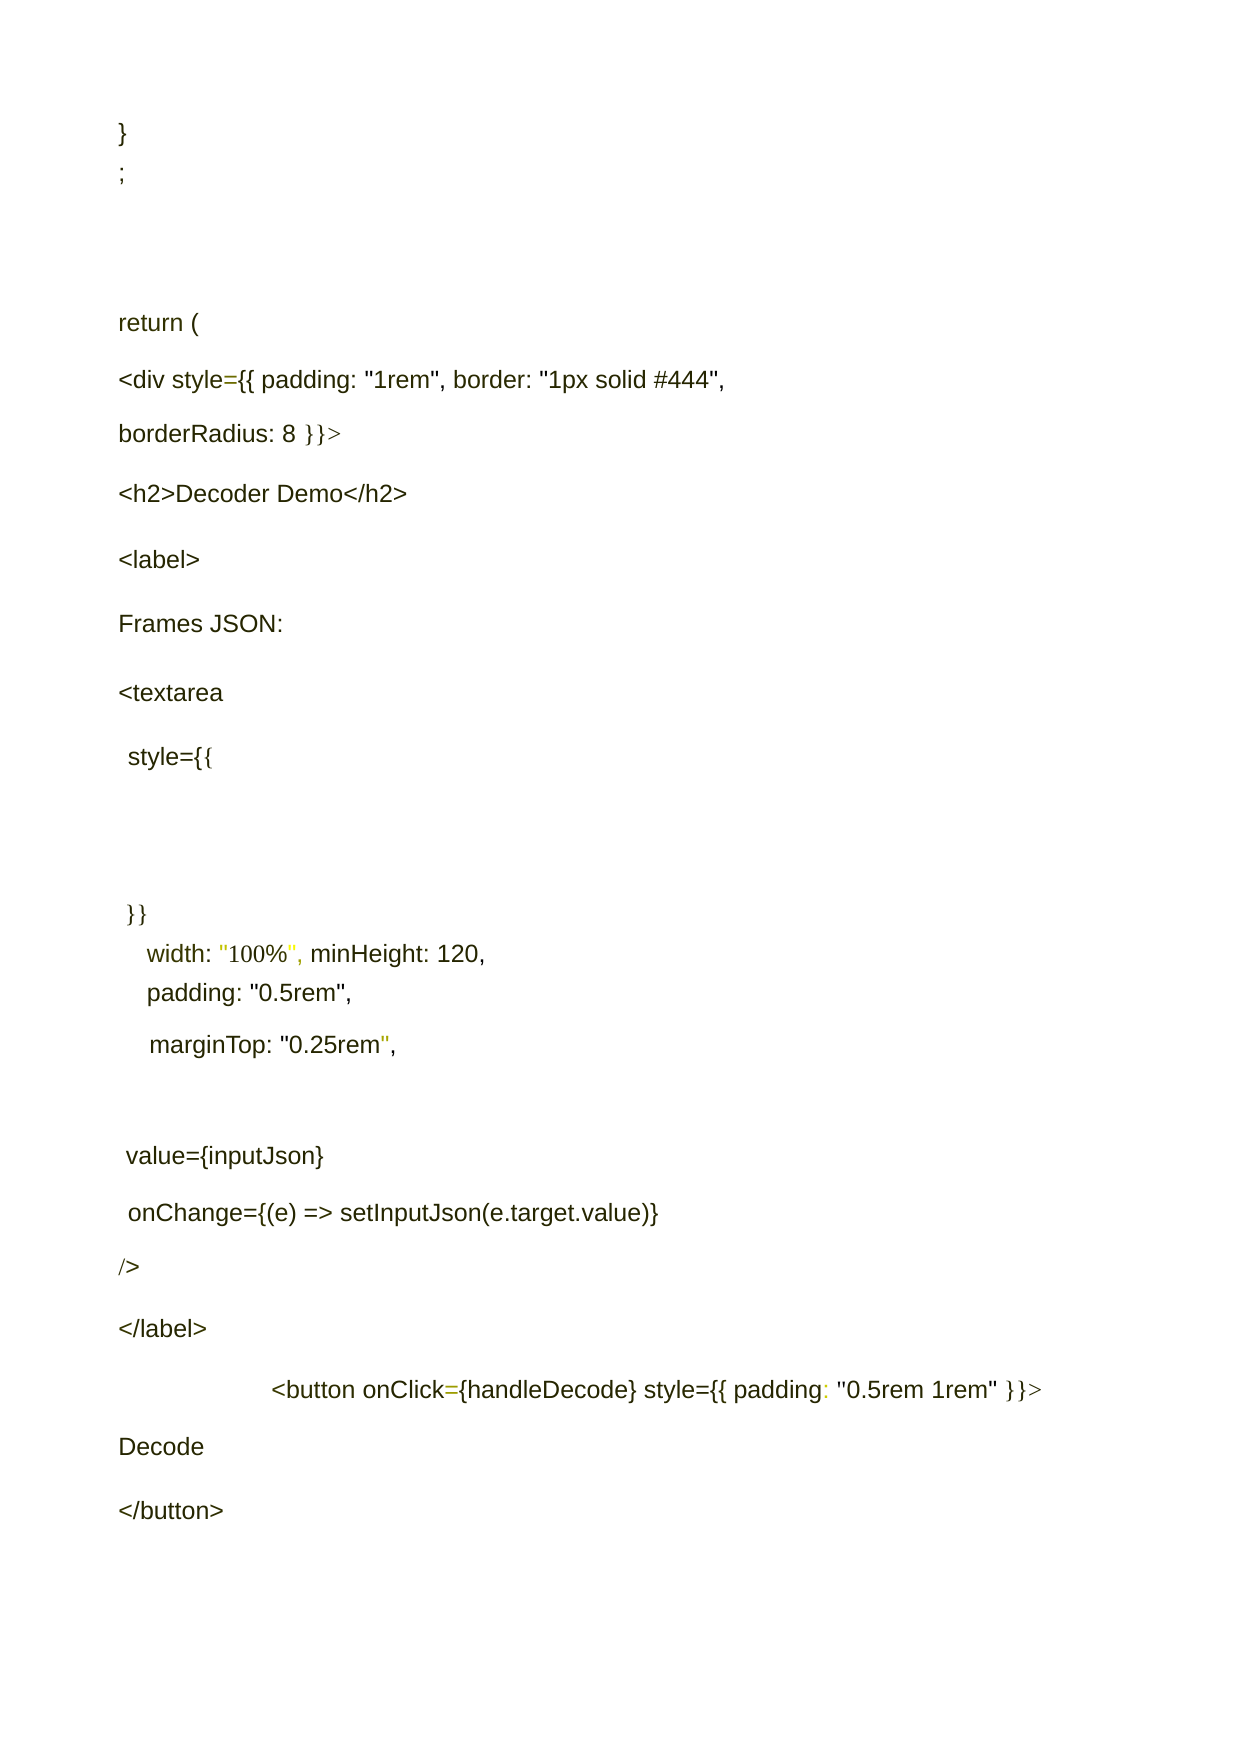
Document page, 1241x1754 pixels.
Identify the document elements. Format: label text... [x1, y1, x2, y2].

text /> [118, 1251, 200, 1280]
text borderRadius: 8 }}> [118, 419, 427, 448]
text marginTop: "0.25rem", [149, 1030, 607, 1059]
text <button onClick={handleDecode} style={{ padding: "0.5rem 1rem" }}> [118, 1375, 1061, 1404]
text <textarea [118, 678, 330, 706]
text </label> [118, 1314, 290, 1342]
text <div style={{ padding: "1rem", border: "1px solid #444", [118, 365, 1108, 394]
text Frames JSON: [118, 609, 423, 638]
text onChange={(e) => setInputJson(e.target.value)} [128, 1198, 1058, 1227]
text return ( [118, 308, 234, 337]
text Decode [118, 1432, 301, 1461]
text <label> [118, 545, 271, 574]
text </button> [118, 1496, 318, 1525]
text }} [124, 899, 209, 928]
text <h2>Decoder Demo</h2> [118, 479, 608, 508]
text width: "100%", minHeight: 120, padding: "0.5rem", [147, 938, 533, 1007]
text }; [118, 145, 123, 226]
text }; [118, 124, 123, 145]
text style={{ [128, 742, 318, 771]
text value={inputJson} [126, 1141, 514, 1170]
